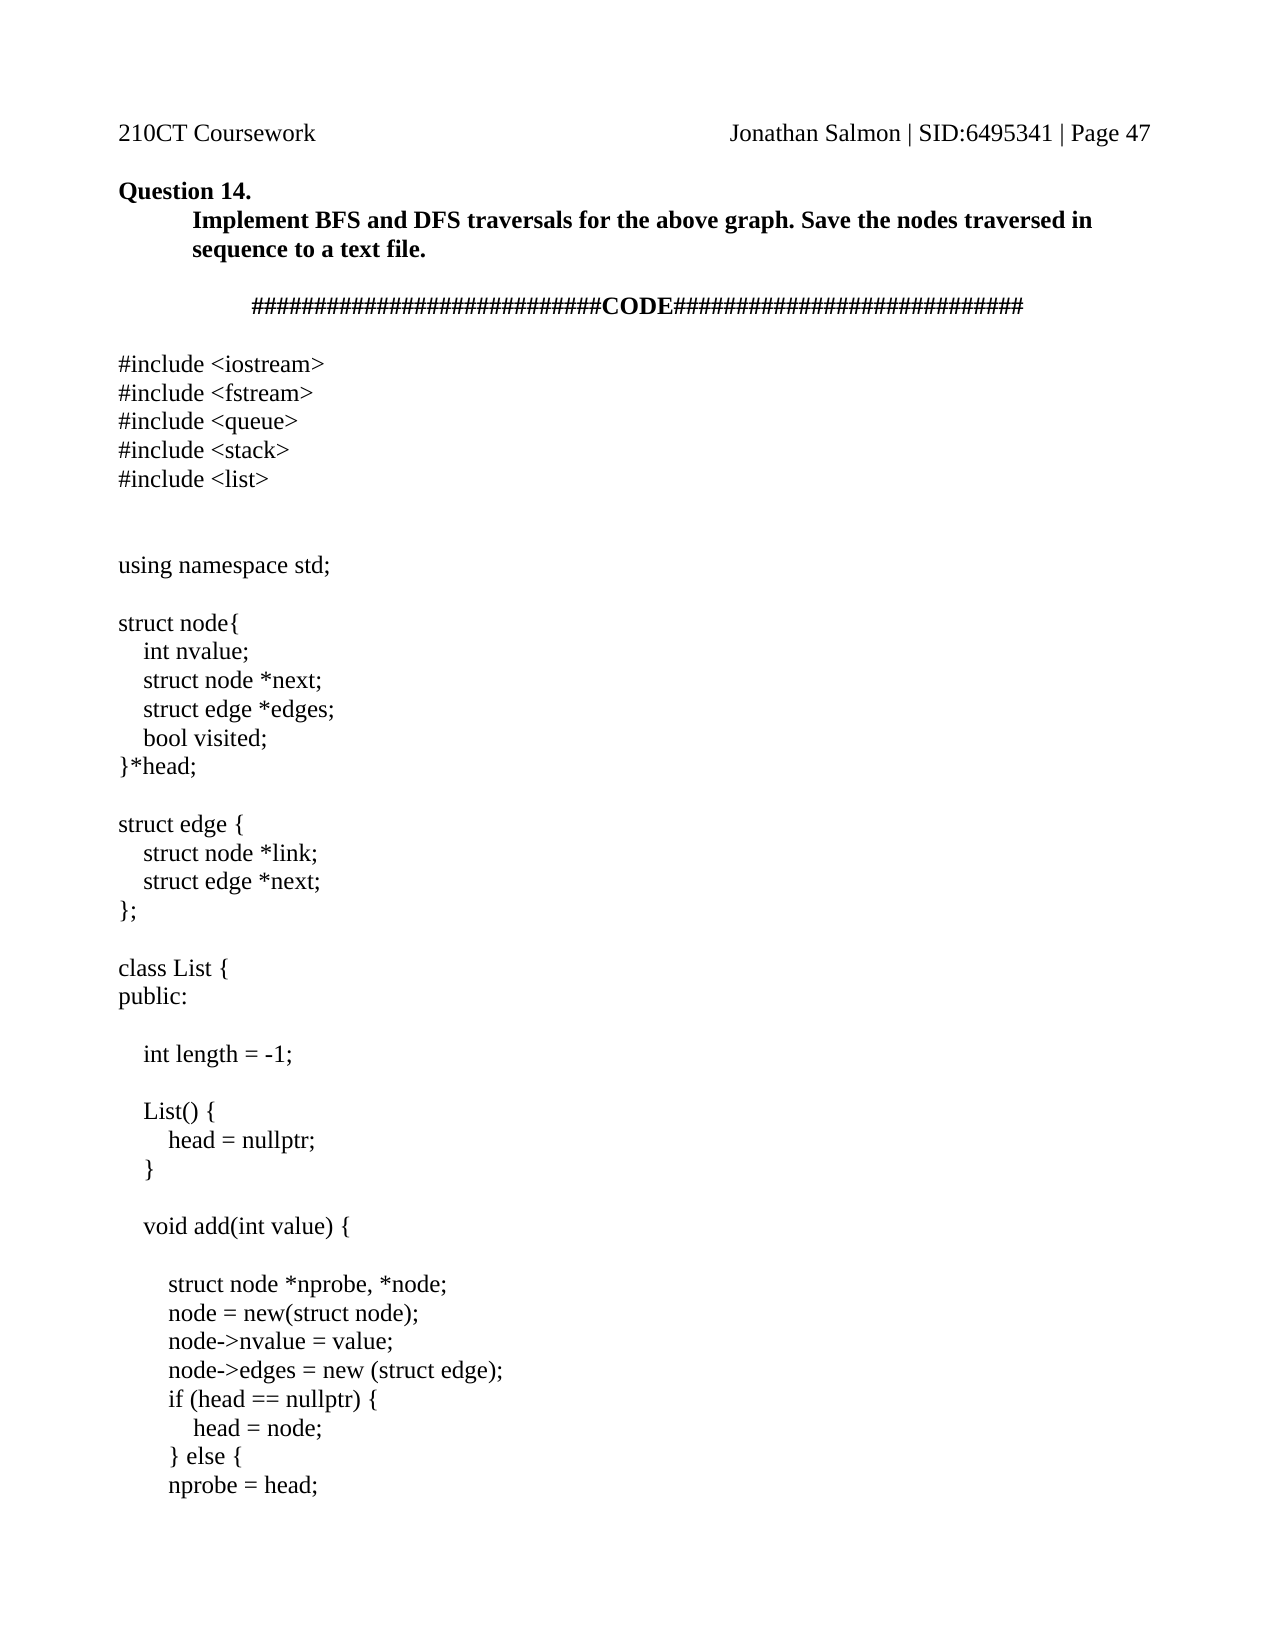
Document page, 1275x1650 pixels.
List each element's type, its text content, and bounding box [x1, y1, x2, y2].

text head = nullptr; [118, 1125, 1157, 1154]
text bool visited; [118, 723, 1157, 751]
text List() { [118, 1096, 1157, 1125]
text if (head == nullptr) { [118, 1384, 1157, 1413]
text #include <stack> [118, 435, 1157, 464]
text Implement BFS and DFS traversals for the above graph. Save the nodes traversed in [118, 205, 1157, 234]
text #include <queue> [118, 406, 1157, 435]
text struct edge { [118, 809, 1157, 838]
text int nvalue; [118, 636, 1157, 665]
text public: [118, 981, 1157, 1010]
text #include <list> [118, 464, 1157, 493]
text void add(int value) { [118, 1211, 1157, 1240]
text struct node *link; [118, 838, 1157, 866]
text } [118, 1154, 1157, 1183]
text node->nvalue = value; [118, 1326, 1157, 1355]
text struct node{ [118, 608, 1157, 636]
text class List { [118, 953, 1157, 981]
text struct edge *edges; [118, 694, 1157, 723]
text sequence to a text file. [118, 234, 1157, 263]
text struct node *next; [118, 665, 1157, 694]
text node->edges = new (struct edge); [118, 1355, 1157, 1384]
text }*head; [118, 751, 1157, 780]
text nprobe = head; [118, 1470, 1157, 1499]
text Question 14. [118, 176, 1157, 205]
text using namespace std; [118, 550, 1157, 579]
text struct node *nprobe, *node; [118, 1269, 1157, 1298]
text int length = -1; [118, 1039, 1157, 1068]
text head = node; [118, 1413, 1157, 1441]
text ############################CODE############################ [118, 291, 1157, 320]
text }; [118, 895, 1157, 924]
text #include <fstream> [118, 378, 1157, 406]
text } else { [118, 1441, 1157, 1470]
text #include <iostream> [118, 349, 1157, 378]
text struct edge *next; [118, 866, 1157, 895]
text node = new(struct node); [118, 1298, 1157, 1326]
